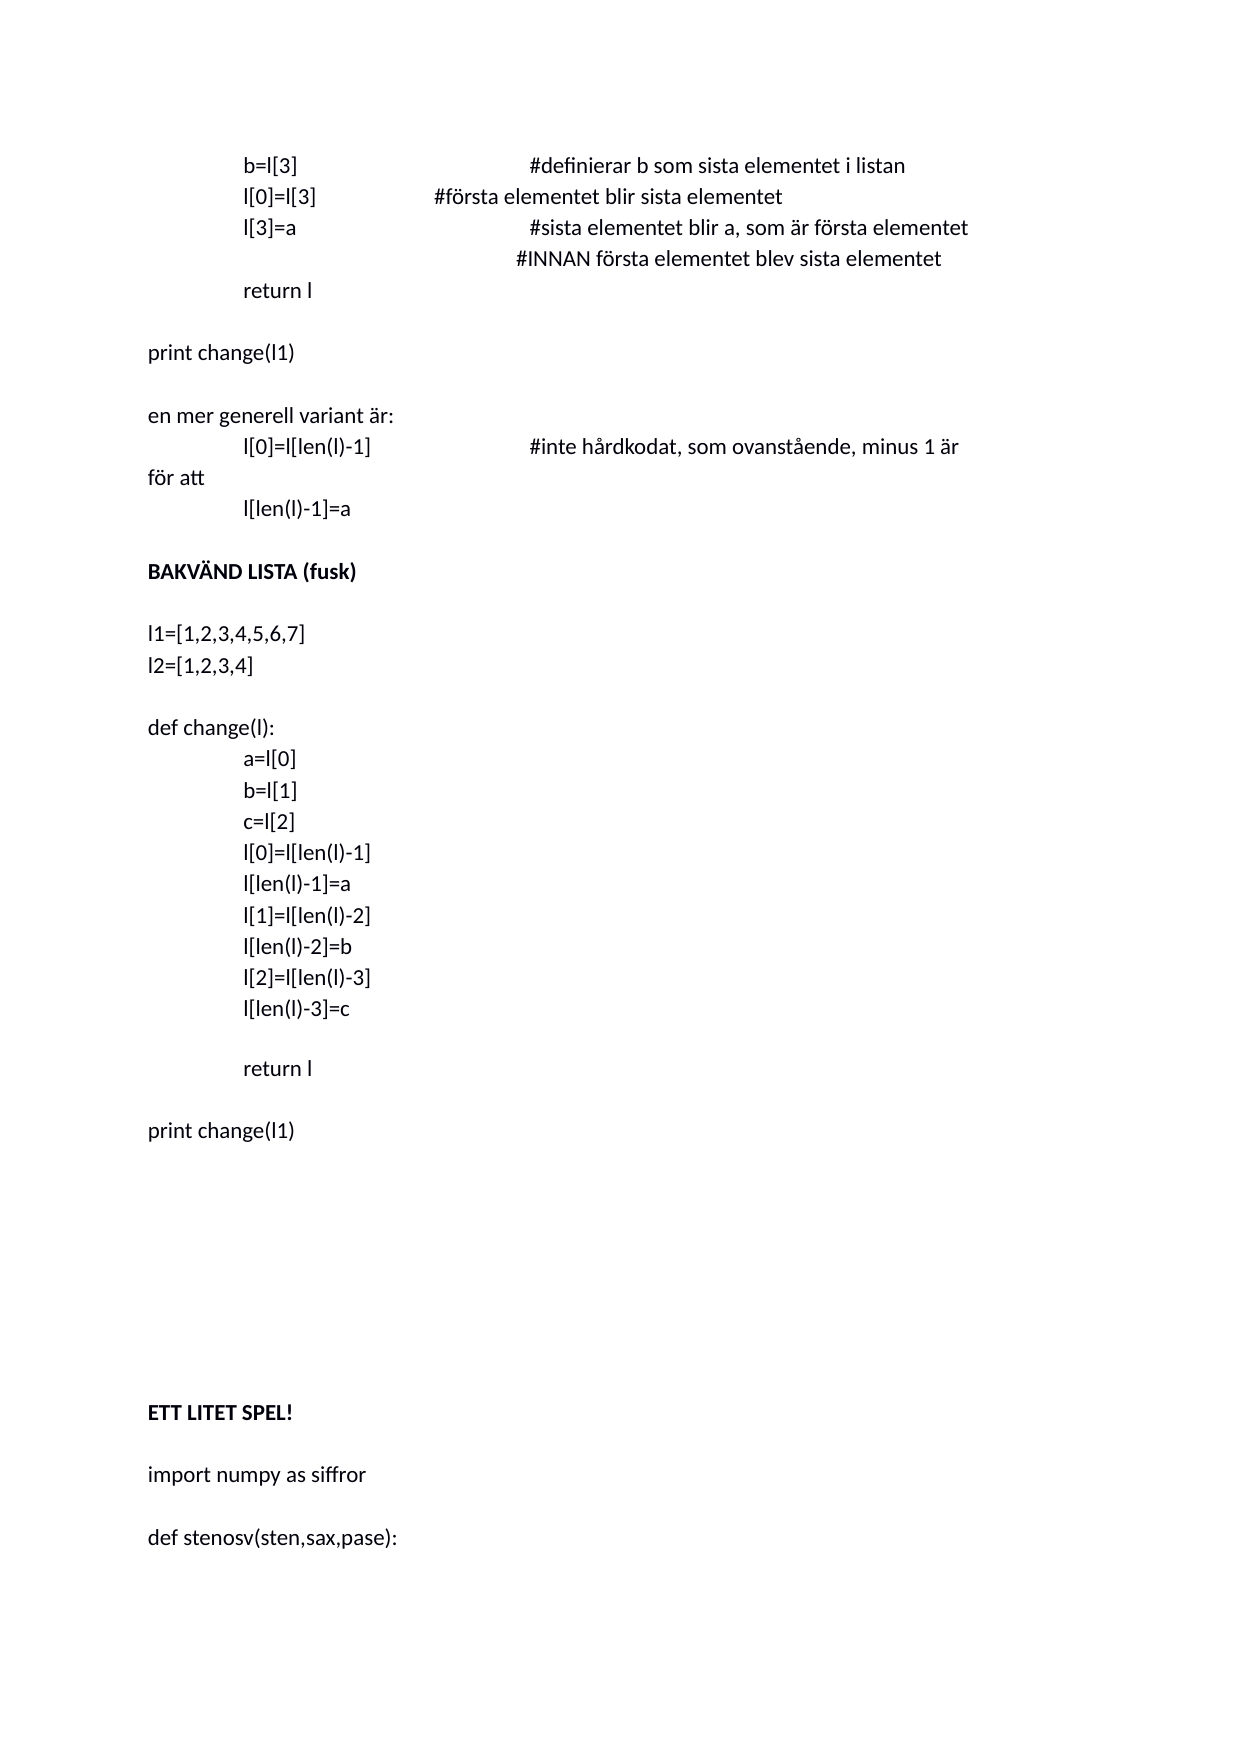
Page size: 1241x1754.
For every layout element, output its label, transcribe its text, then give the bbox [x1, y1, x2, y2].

text import numpy as siffror [148, 1457, 1104, 1488]
text a=l[0] [148, 741, 1104, 773]
text b=l[1] [148, 773, 1104, 804]
text return l [148, 273, 1104, 304]
text ETT LITET SPEL! [148, 1394, 1104, 1426]
text l1=[1,2,3,4,5,6,7] [148, 616, 1104, 648]
text def stenosv(sten,sax,pase): [148, 1519, 1104, 1551]
text l[len(l)-1]=a [148, 866, 1104, 898]
text l2=[1,2,3,4] [148, 648, 1104, 679]
text l[0]=l[len(l)-1] #inte hårdkodat, som ovanstående, minus 1 är för att [148, 429, 1104, 491]
text l[0]=l[len(l)-1] [148, 835, 1104, 866]
text l[2]=l[len(l)-3] [148, 960, 1104, 991]
text return l [148, 1051, 1104, 1082]
text l[1]=l[len(l)-2] [148, 898, 1104, 929]
text l[len(l)-2]=b [148, 929, 1104, 960]
text en mer generell variant är: [148, 398, 1104, 429]
text b=l[3] #definierar b som sista elementet i listan [148, 148, 1104, 179]
text c=l[2] [148, 804, 1104, 835]
text print change(l1) [148, 335, 1104, 366]
text l[3]=a #sista elementet blir a, som är första elementet #INNAN första elementet blev sista elementet [148, 210, 1104, 273]
text print change(l1) [148, 1113, 1104, 1144]
text BAKVÄND LISTA (fusk) [148, 554, 1104, 585]
text def change(l): [148, 710, 1104, 741]
text l[len(l)-3]=c [148, 991, 1104, 1023]
text l[len(l)-1]=a [148, 491, 1104, 523]
text l[0]=l[3] #första elementet blir sista elementet [148, 179, 1104, 210]
